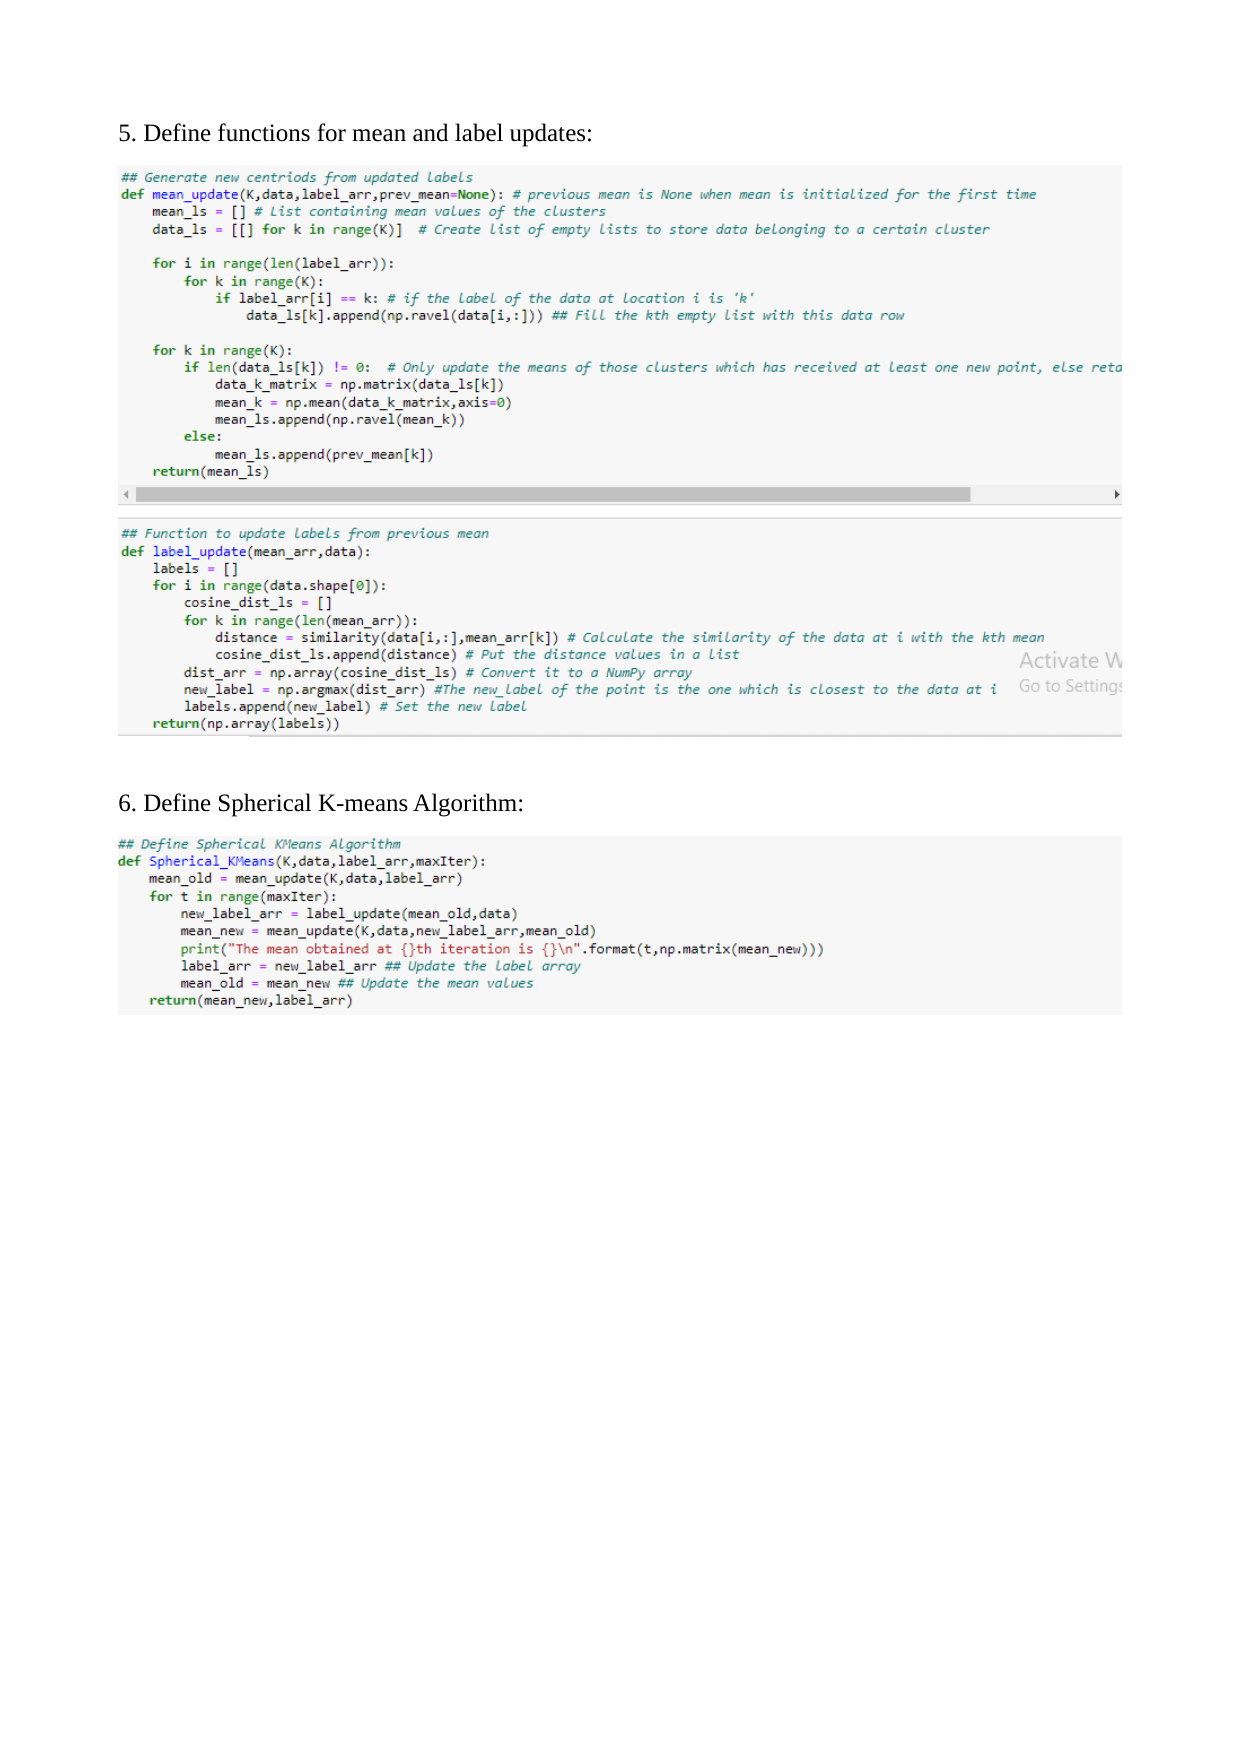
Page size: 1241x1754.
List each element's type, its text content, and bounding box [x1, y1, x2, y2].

text 5. Define functions for mean and label updates: [118, 118, 1122, 147]
picture [118, 836, 1123, 1015]
picture [118, 165, 1123, 737]
text 6. Define Spherical K-means Algorithm: [118, 788, 1122, 817]
